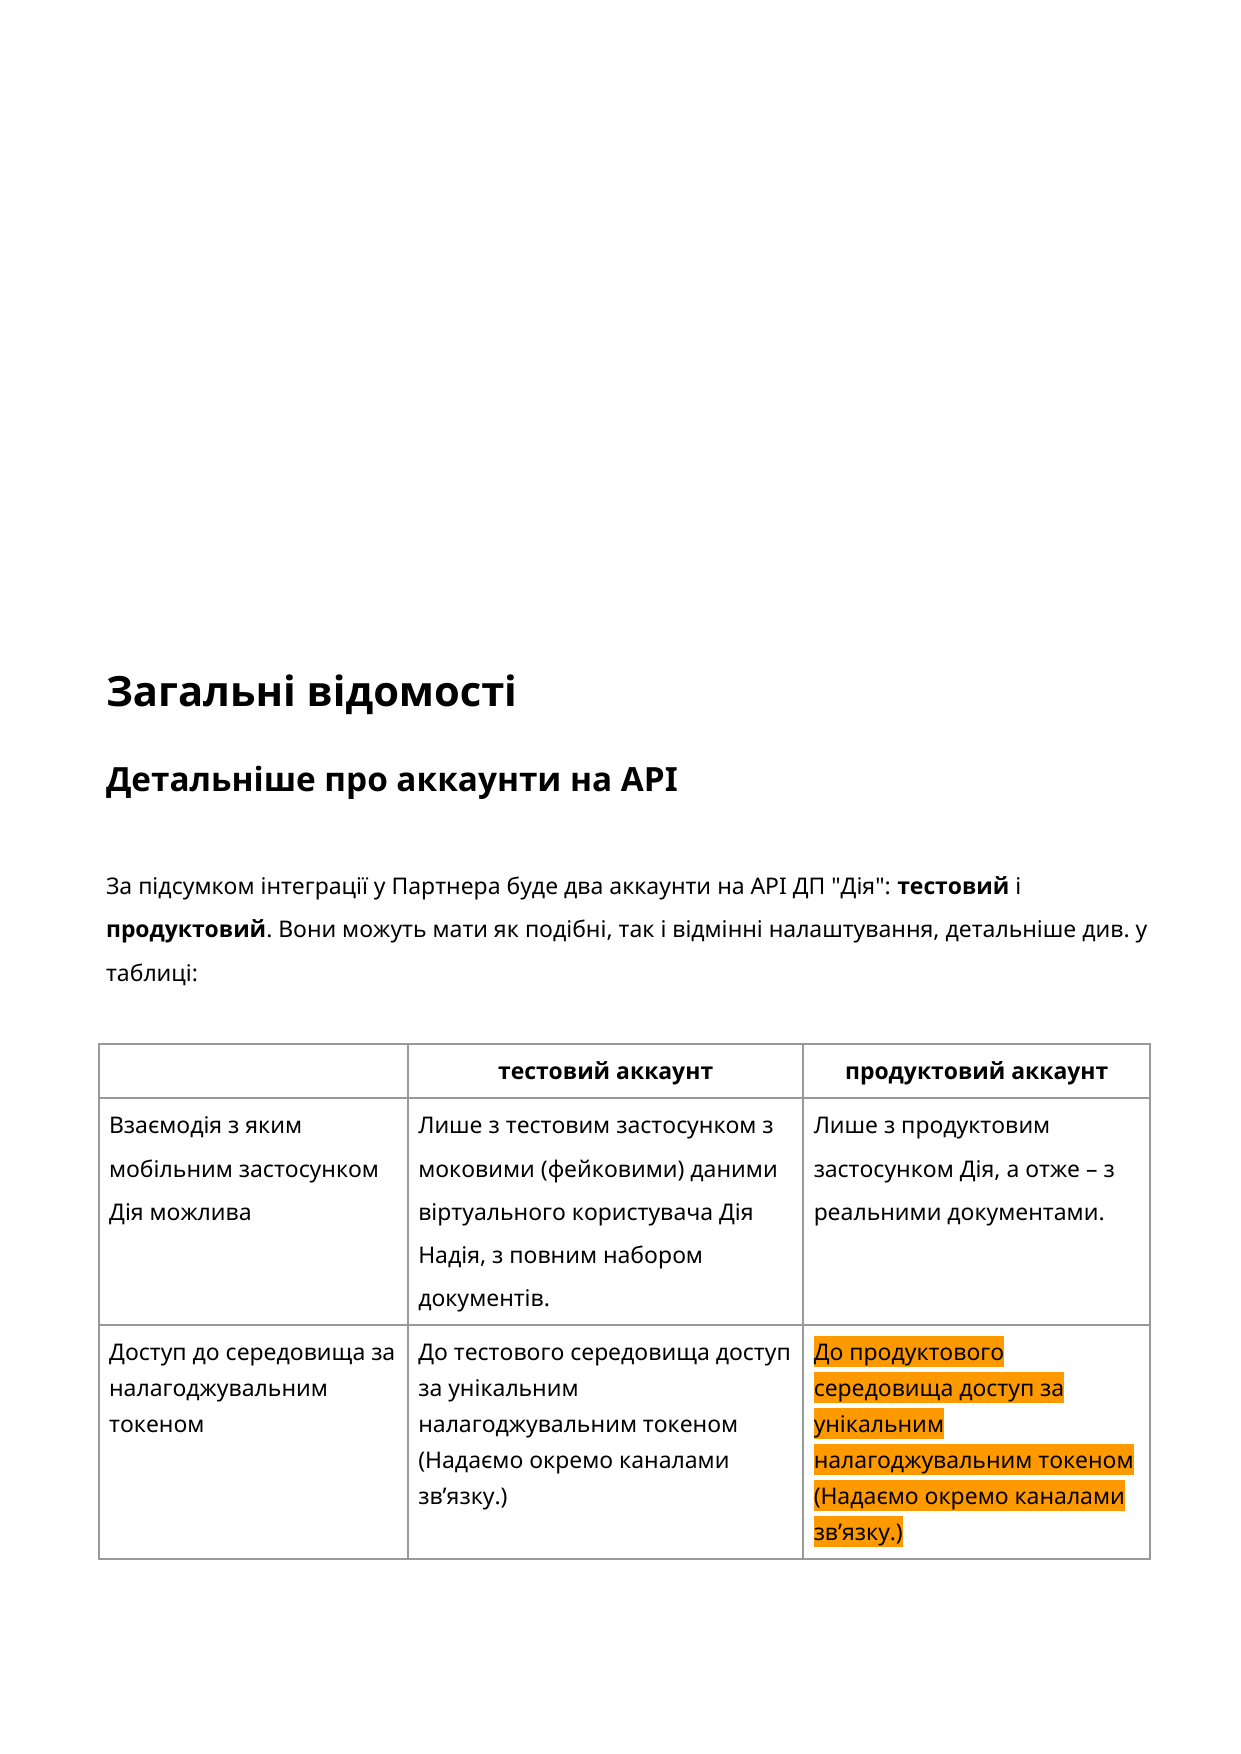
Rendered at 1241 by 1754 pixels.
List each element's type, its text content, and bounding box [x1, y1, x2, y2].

table_cell Взаємодія з яким мобільним застосунком Дія можлива [100, 1099, 407, 1323]
table_cell Лише з продуктовим застосунком Дія, а отже – з реальними документами. [804, 1099, 1149, 1323]
subtitle Детальніше про аккаунти на API [106, 756, 1094, 801]
table_cell До продуктового середовища доступ за унікальним налагоджувальним токеном (Надаємо окремо каналами зв’язку.) [804, 1326, 1149, 1557]
subtitle Загальні відомості [106, 662, 1094, 718]
text За підсумком інтеграції у Партнера буде два аккаунти на API ДП "Дія": тестовий і продуктовий. Вони можуть мати як подібні, так і відмінні налаштування, детальніше див. у таблиці: [106, 870, 1153, 988]
table_cell Лише з тестовим застосунком з моковими (фейковими) даними віртуального користувача Дія Надія, з повним набором документів. [409, 1099, 802, 1323]
table_header продуктовий аккаунт [804, 1045, 1149, 1097]
table_cell Доступ до середовища за налагоджувальним токеном [100, 1326, 407, 1557]
table_header [100, 1045, 407, 1097]
table_cell До тестового середовища доступ за унікальним налагоджувальним токеном (Надаємо окремо каналами зв’язку.) [409, 1326, 802, 1557]
table_header тестовий аккаунт [409, 1045, 802, 1097]
